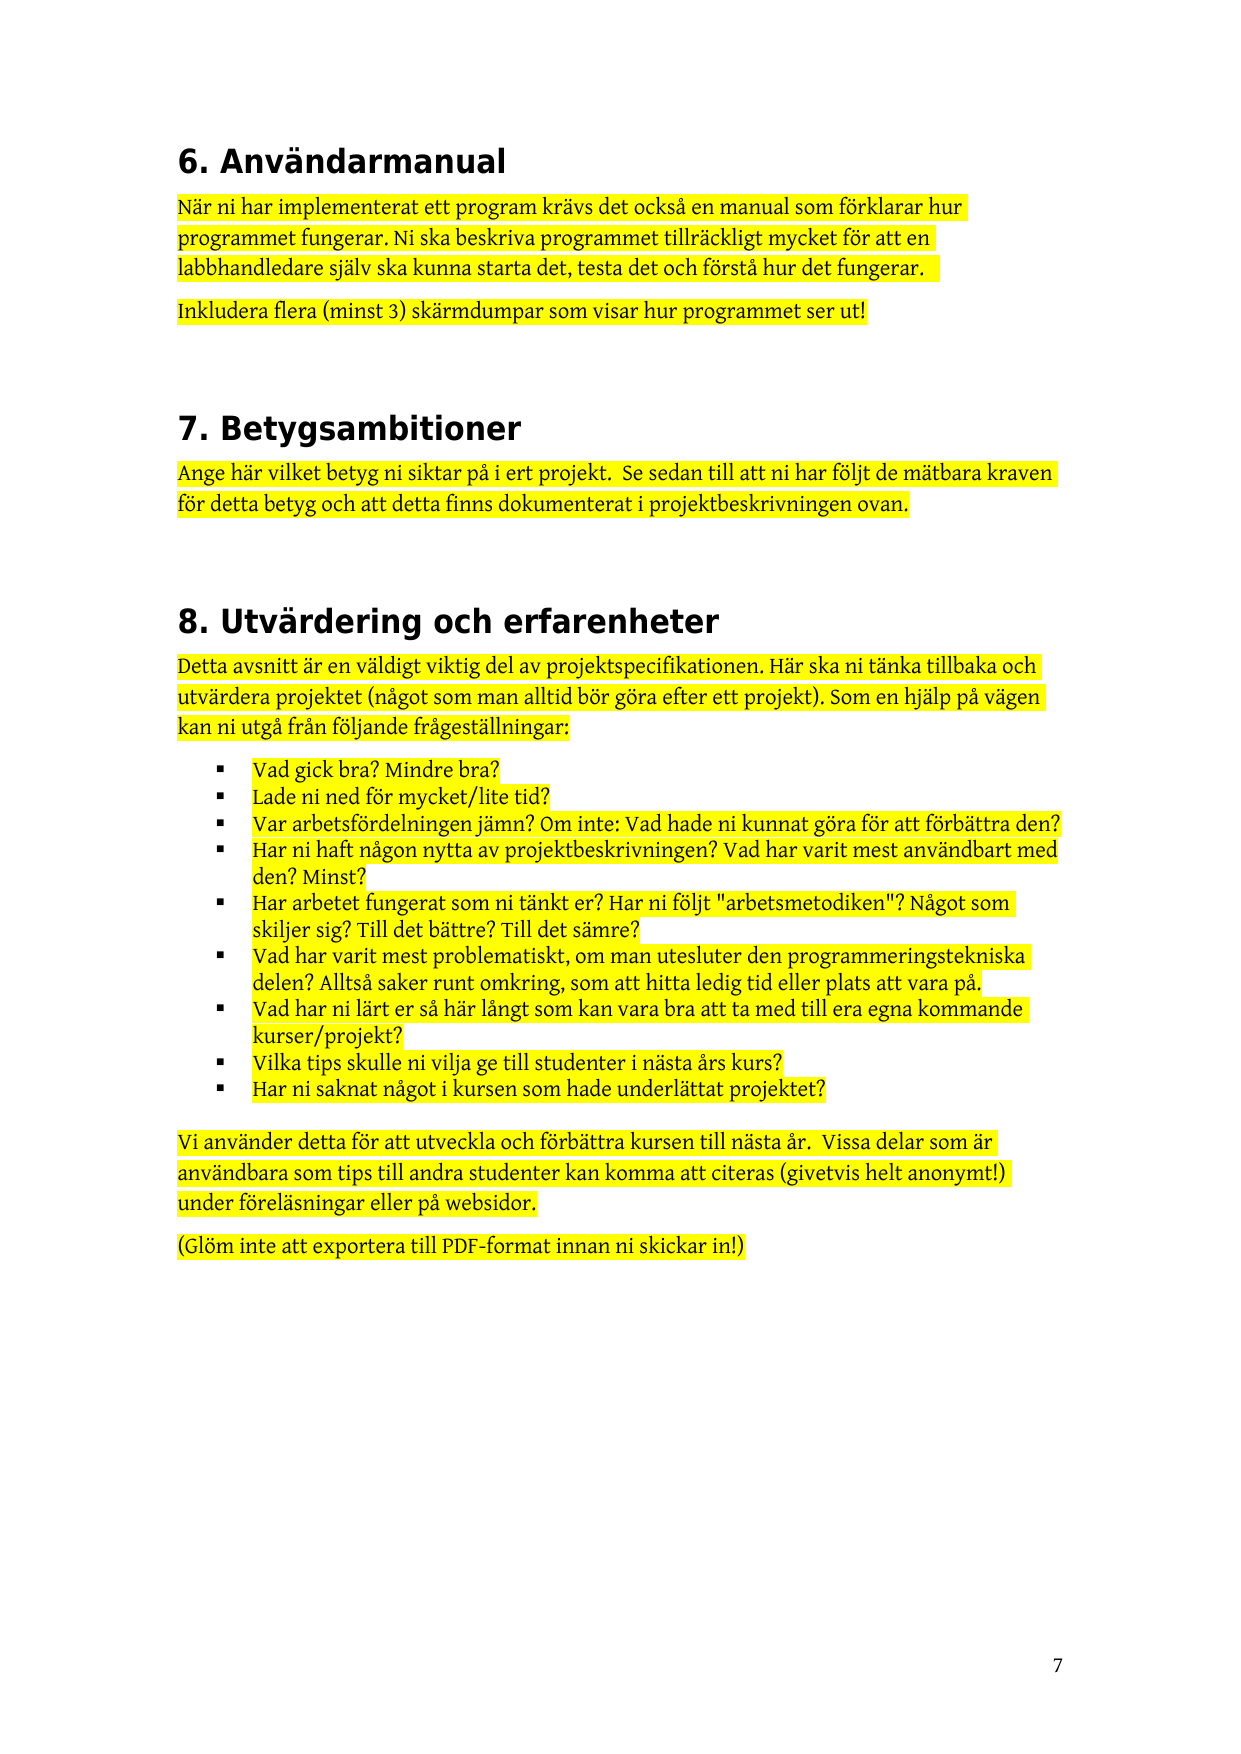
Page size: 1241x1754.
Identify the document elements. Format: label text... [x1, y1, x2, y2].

list Vad har ni lärt er så här långt som kan vara bra att ta med till era egna kommande kurser/projekt? [215, 997, 1063, 1050]
subtitle 6. Användarmanual [177, 143, 1063, 182]
list Har arbetet fungerat som ni tänkt er? Har ni följt "arbetsmetodiken"? Något som skiljer sig? Till det bättre? Till det sämre? [215, 891, 1063, 944]
list Vilka tips skulle ni vilja ge till studenter i nästa års kurs? [215, 1050, 1063, 1077]
text Detta avsnitt är en väldigt viktig del av projektspecifikationen. Här ska ni tänka tillbaka och utvärdera projektet (något som man alltid bör göra efter ett projekt). Som en hjälp på vägen kan ni utgå från följande frågeställningar: [177, 654, 1063, 741]
text Inkludera flera (minst 3) skärmdumpar som visar hur programmet ser ut! [177, 298, 1063, 325]
list Vad gick bra? Mindre bra? [215, 758, 1063, 784]
subtitle 8. Utvärdering och erfarenheter [177, 602, 1063, 641]
text Vi använder detta för att utveckla och förbättra kursen till nästa år. Vissa delar som är användbara som tips till andra studenter kan komma att citeras (givetvis helt anonymt!) under föreläsningar eller på websidor. [177, 1130, 1063, 1217]
list Har ni haft någon nytta av projektbeskrivningen? Vad har varit mest användbart med den? Minst? [215, 837, 1063, 891]
list Lade ni ned för mycket/lite tid? [215, 784, 1063, 811]
subtitle 7. Betygsambitioner [177, 409, 1063, 448]
list Var arbetsfördelningen jämn? Om inte: Vad hade ni kunnat göra för att förbättra den? [215, 811, 1063, 837]
text Ange här vilket betyg ni siktar på i ert projekt. Se sedan till att ni har följt de mätbara kraven för detta betyg och att detta finns dokumenterat i projektbeskrivningen ovan. [177, 461, 1063, 518]
list Har ni saknat något i kursen som hade underlättat projektet? [215, 1077, 1063, 1103]
list Vad har varit mest problematiskt, om man utesluter den programmeringstekniska delen? Alltså saker runt omkring, som att hitta ledig tid eller plats att vara på. [215, 944, 1063, 997]
text (Glöm inte att exportera till PDF-format innan ni skickar in!) [177, 1234, 1063, 1260]
text När ni har implementerat ett program krävs det också en manual som förklarar hur programmet fungerar. Ni ska beskriva programmet tillräckligt mycket för att en labbhandledare själv ska kunna starta det, testa det och förstå hur det fungerar. [177, 194, 1063, 282]
